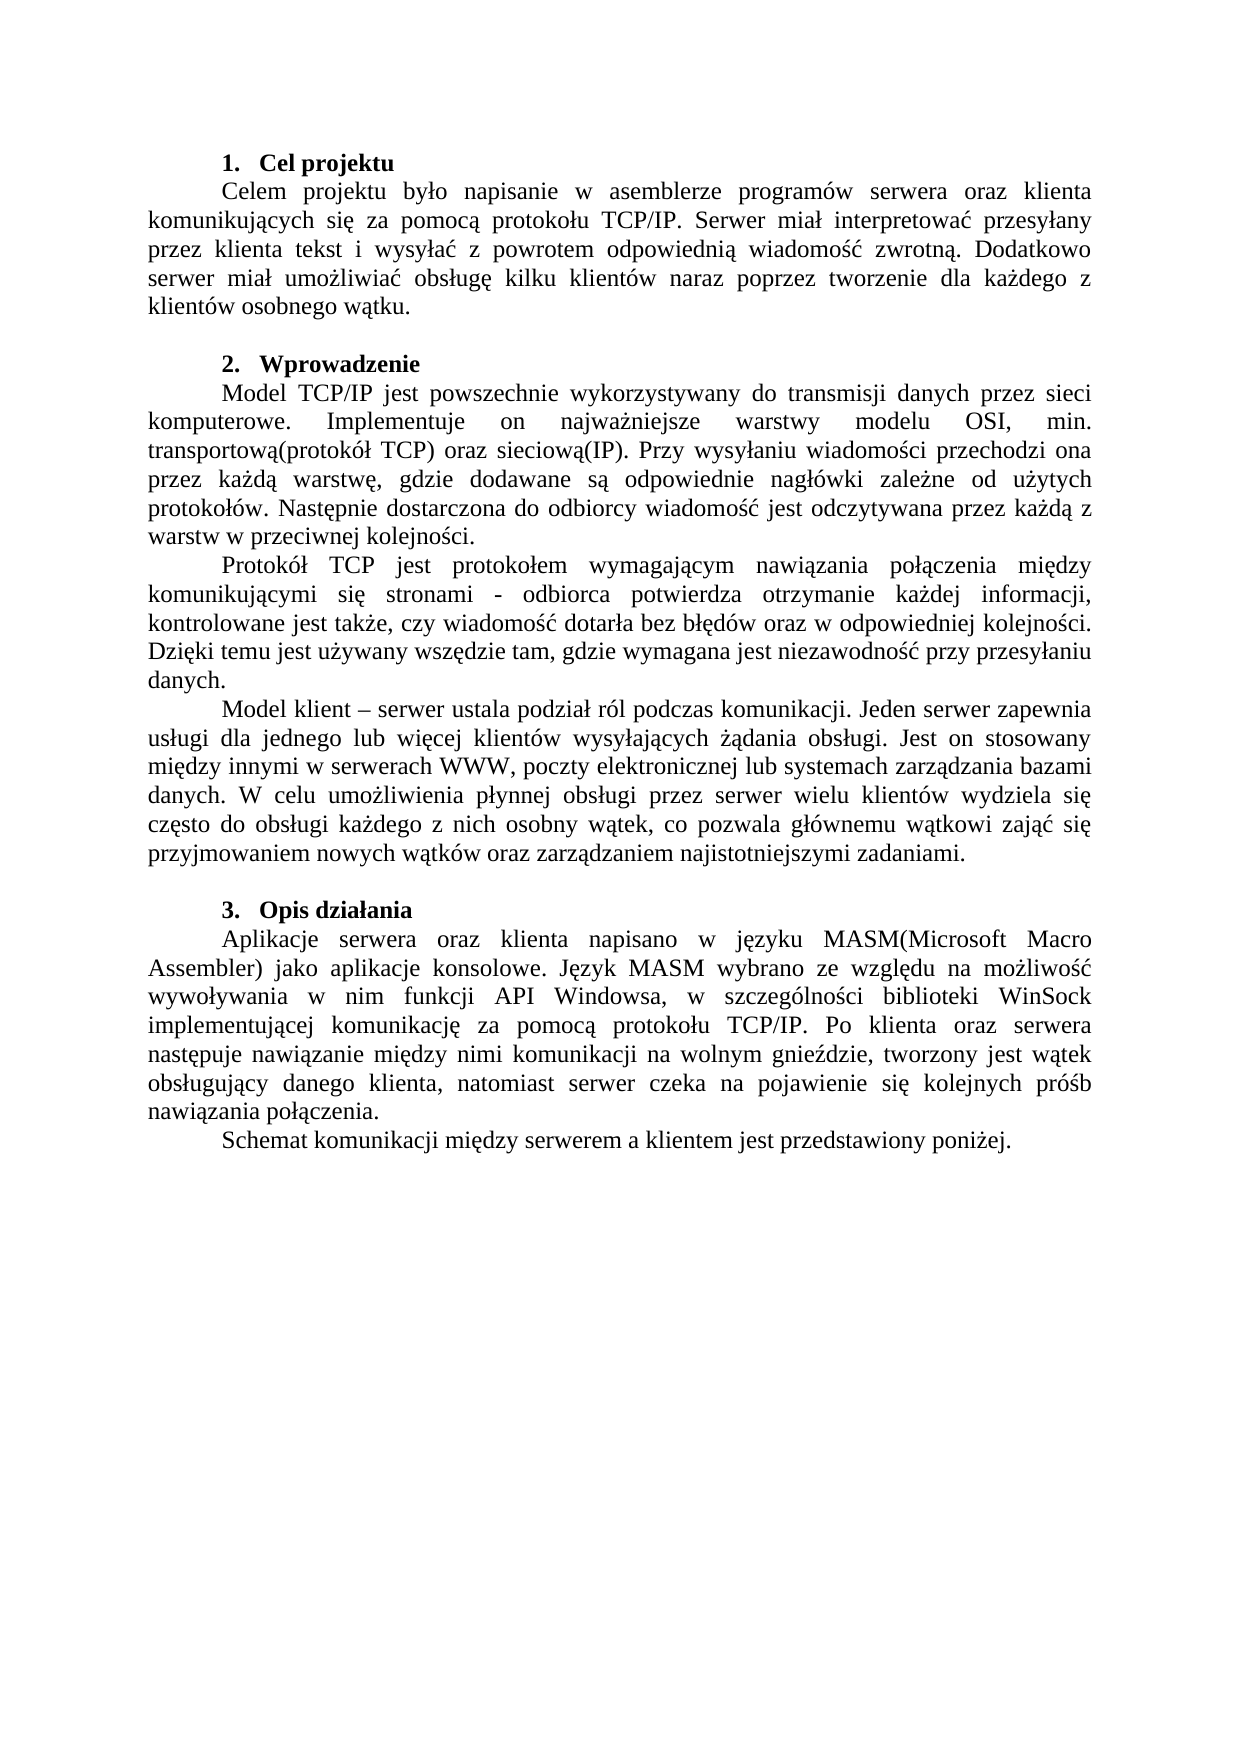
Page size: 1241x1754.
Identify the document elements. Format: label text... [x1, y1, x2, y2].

text Model TCP/IP jest powszechnie wykorzystywany do transmisji danych przez sieci komputerowe. Implementuje on najważniejsze warstwy modelu OSI, min. transportową(protokół TCP) oraz sieciową(IP). Przy wysyłaniu wiadomości przechodzi ona przez każdą warstwę, gdzie dodawane są odpowiednie nagłówki zależne od użytych protokołów. Następnie dostarczona do odbiorcy wiadomość jest odczytywana przez każdą z warstw w przeciwnej kolejności. [148, 378, 1093, 550]
text Aplikacje serwera oraz klienta napisano w języku MASM(Microsoft Macro Assembler) jako aplikacje konsolowe. Język MASM wybrano ze względu na możliwość wywoływania w nim funkcji API Windowsa, w szczególności biblioteki WinSock implementującej komunikację za pomocą protokołu TCP/IP. Po klienta oraz serwera następuje nawiązanie między nimi komunikacji na wolnym gnieździe, tworzony jest wątek obsługujący danego klienta, natomiast serwer czeka na pojawienie się kolejnych próśb nawiązania połączenia. [148, 924, 1093, 1125]
text Protokół TCP jest protokołem wymagającym nawiązania połączenia między komunikującymi się stronami - odbiorca potwierdza otrzymanie każdej informacji, kontrolowane jest także, czy wiadomość dotarła bez błędów oraz w odpowiedniej kolejności. Dzięki temu jest używany wszędzie tam, gdzie wymagana jest niezawodność przy przesyłaniu danych. [148, 550, 1093, 694]
text Celem projektu było napisanie w asemblerze programów serwera oraz klienta komunikujących się za pomocą protokołu TCP/IP. Serwer miał interpretować przesyłany przez klienta tekst i wysyłać z powrotem odpowiednią wiadomość zwrotną. Dodatkowo serwer miał umożliwiać obsługę kilku klientów naraz poprzez tworzenie dla każdego z klientów osobnego wątku. [148, 176, 1093, 320]
text Schemat komunikacji między serwerem a klientem jest przedstawiony poniżej. [148, 1125, 1093, 1154]
list Cel projektu [221, 148, 1093, 176]
text Model klient – serwer ustala podział ról podczas komunikacji. Jeden serwer zapewnia usługi dla jednego lub więcej klientów wysyłających żądania obsługi. Jest on stosowany między innymi w serwerach WWW, poczty elektronicznej lub systemach zarządzania bazami danych. W celu umożliwienia płynnej obsługi przez serwer wielu klientów wydziela się często do obsługi każdego z nich osobny wątek, co pozwala głównemu wątkowi zająć się przyjmowaniem nowych wątków oraz zarządzaniem najistotniejszymi zadaniami. [148, 694, 1093, 866]
list Wprowadzenie [221, 349, 1093, 378]
list Opis działania [221, 895, 1093, 924]
